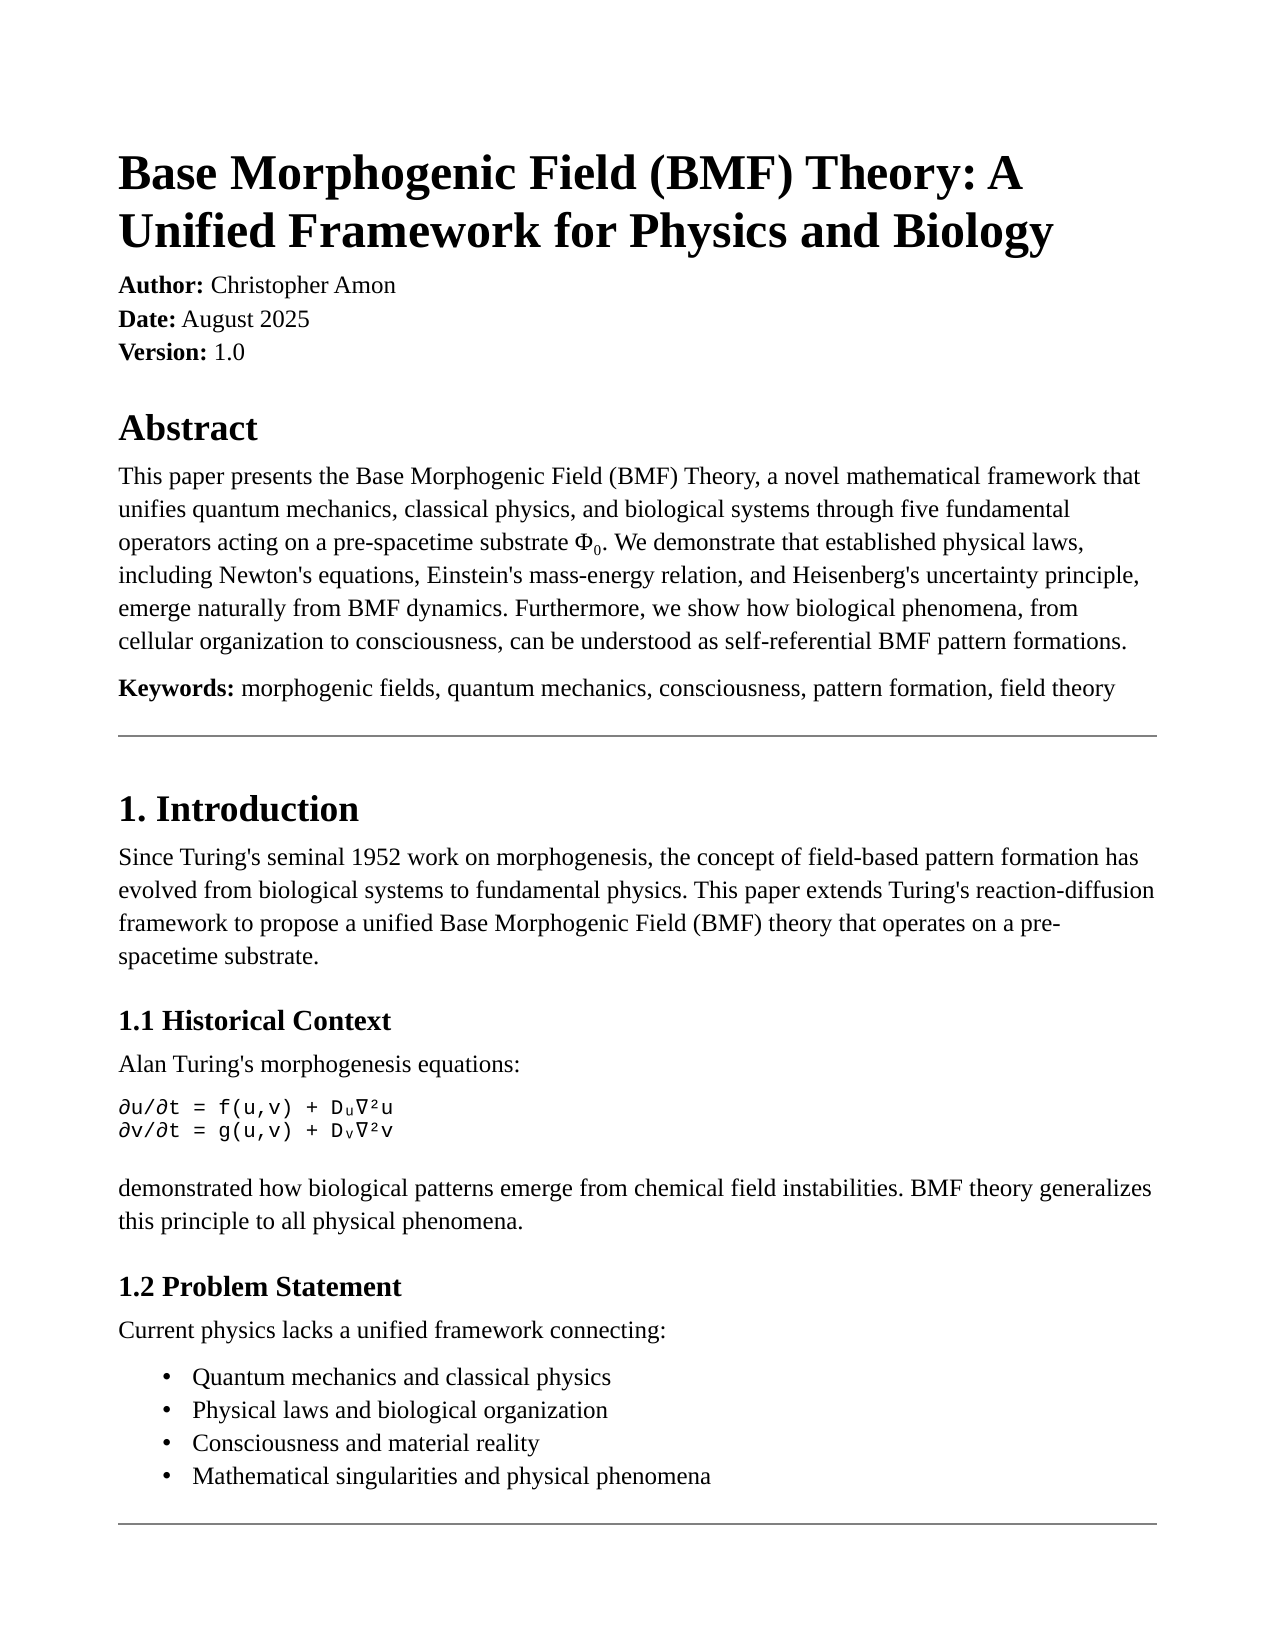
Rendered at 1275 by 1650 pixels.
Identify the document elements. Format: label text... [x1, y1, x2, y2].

text Since Turing's seminal 1952 work on morphogenesis, the concept of field-based pattern formation has evolved from biological systems to fundamental physics. This paper extends Turing's reaction-diffusion framework to propose a unified Base Morphogenic Field (BMF) theory that operates on a pre-spacetime substrate. [118, 842, 1157, 969]
text demonstrated how biological patterns emerge from chemical field instabilities. BMF theory generalizes this principle to all physical phenomena. [118, 1173, 1157, 1235]
list Mathematical singularities and physical phenomena [162, 1461, 1157, 1490]
list Physical laws and biological organization [162, 1395, 1157, 1424]
subtitle 1.2 Problem Statement [118, 1269, 1157, 1302]
subtitle Base Morphogenic Field (BMF) Theory: A Unified Framework for Physics and Biology [118, 143, 1157, 258]
subtitle 1.1 Historical Context [118, 1003, 1157, 1037]
text ∂v/∂t = g(u,v) + Dᵥ∇²v [118, 1120, 1157, 1144]
list Consciousness and material reality [162, 1428, 1157, 1457]
text Current physics lacks a unified framework connecting: [118, 1315, 1157, 1343]
subtitle 1. Introduction [118, 786, 1157, 829]
text Alan Turing's morphogenesis equations: [118, 1049, 1157, 1078]
text ∂u/∂t = f(u,v) + Dᵤ∇²u [118, 1097, 1157, 1120]
text Author: Christopher Amon Date: August 2025 Version: 1.0 [118, 271, 1157, 365]
text This paper presents the Base Morphogenic Field (BMF) Theory, a novel mathematical framework that unifies quantum mechanics, classical physics, and biological systems through five fundamental operators acting on a pre-spacetime substrate Φ₀. We demonstrate that established physical laws, including Newton's equations, Einstein's mass-energy relation, and Heisenberg's uncertainty principle, emerge naturally from BMF dynamics. Furthermore, we show how biological phenomena, from cellular organization to consciousness, can be understood as self-referential BMF pattern formations. [118, 461, 1157, 654]
text Keywords: morphogenic fields, quantum mechanics, consciousness, pattern formation, field theory [118, 673, 1157, 702]
list Quantum mechanics and classical physics [162, 1362, 1157, 1391]
subtitle Abstract [118, 405, 1157, 448]
